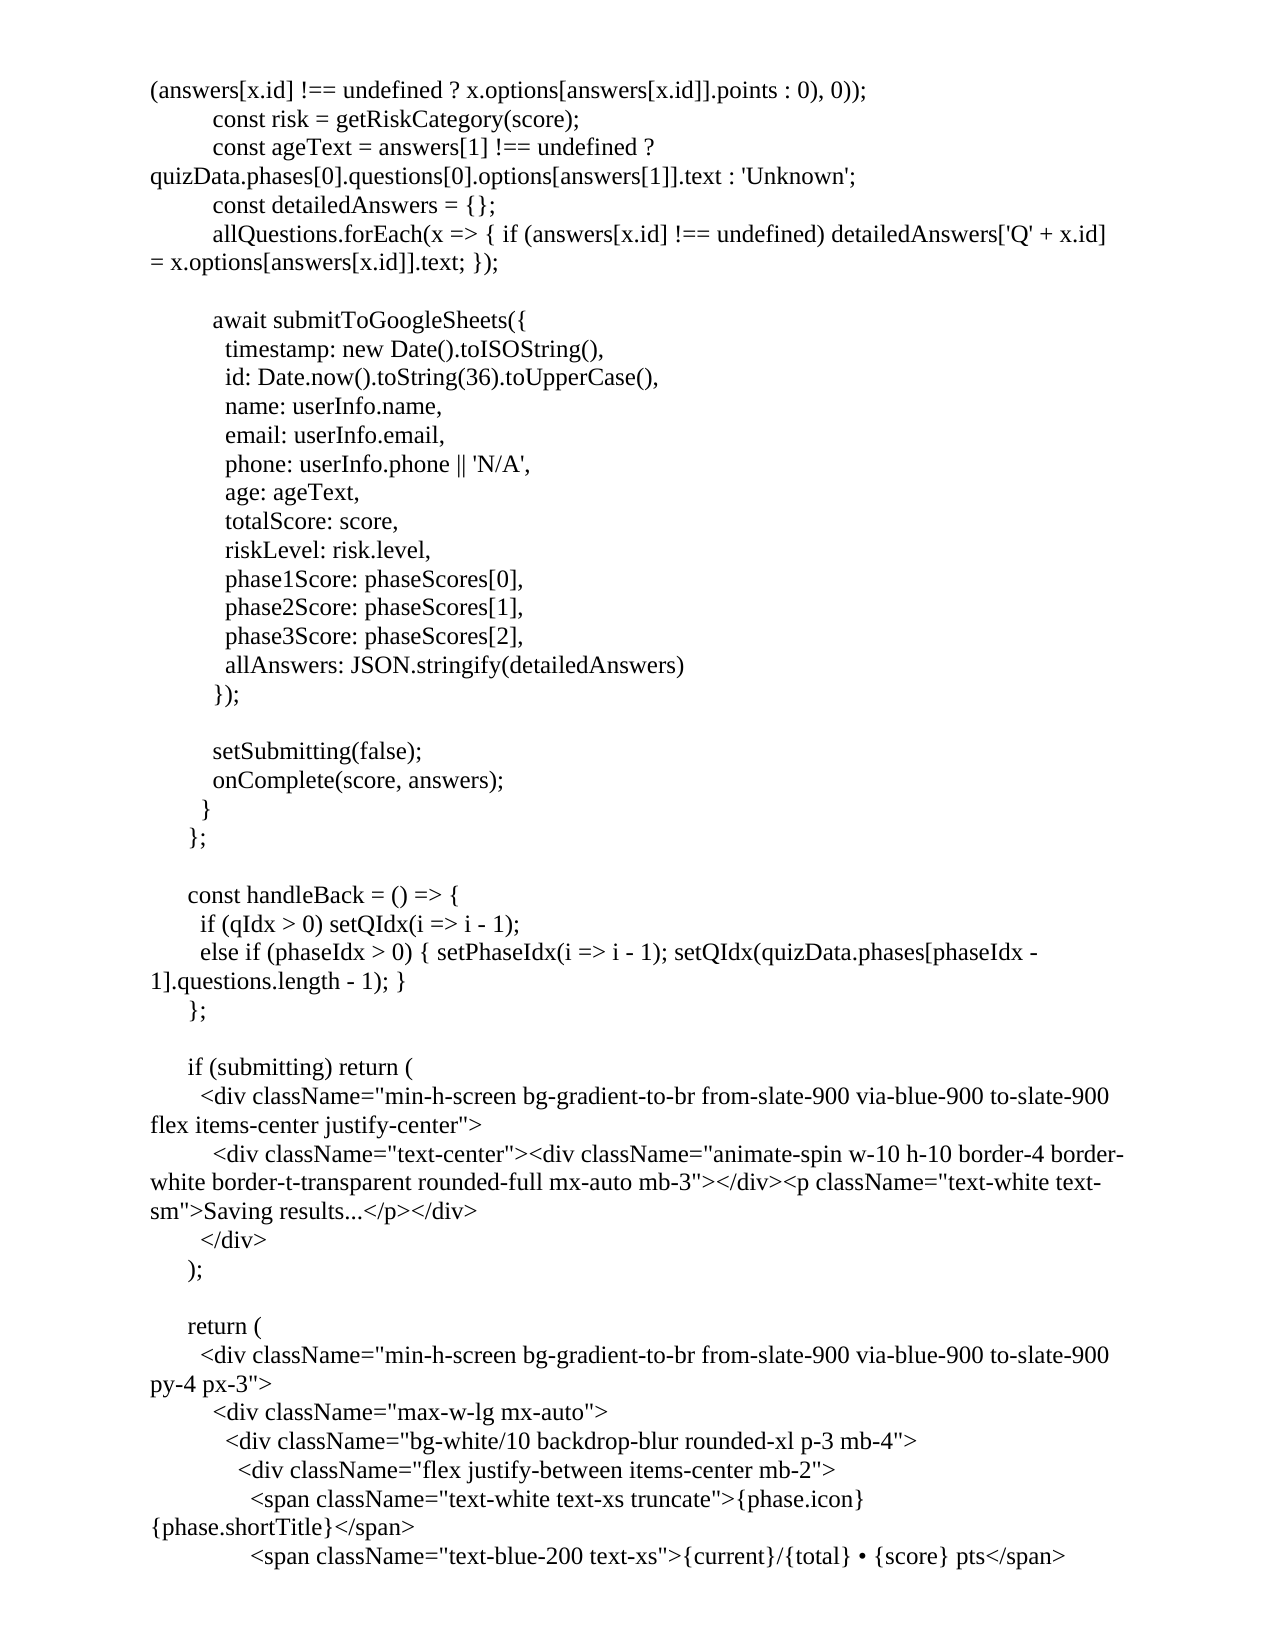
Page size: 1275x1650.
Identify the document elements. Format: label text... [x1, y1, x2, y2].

text const detailedAnswers = {}; [150, 190, 1125, 219]
text <div className="text-center"><div className="animate-spin w-10 h-10 border-4 border-white border-t-transparent rounded-full mx-auto mb-3"></div><p className="text-white text-sm">Saving results...</p></div> [150, 1139, 1125, 1225]
text allAnswers: JSON.stringify(detailedAnswers) [150, 650, 1125, 679]
text if (qIdx > 0) setQIdx(i => i - 1); [150, 909, 1125, 937]
text ); [150, 1254, 1125, 1282]
text <div className="bg-white/10 backdrop-blur rounded-xl p-3 mb-4"> [150, 1426, 1125, 1455]
text }); [150, 679, 1125, 707]
text </div> [150, 1225, 1125, 1254]
text if (submitting) return ( [150, 1052, 1125, 1081]
text id: Date.now().toString(36).toUpperCase(), [150, 362, 1125, 391]
text totalScore: score, [150, 506, 1125, 535]
text const handleBack = () => { [150, 880, 1125, 909]
text <div className="max-w-lg mx-auto"> [150, 1397, 1125, 1426]
text email: userInfo.email, [150, 420, 1125, 449]
text name: userInfo.name, [150, 391, 1125, 420]
text }; [150, 995, 1125, 1024]
text } [150, 794, 1125, 822]
text (answers[x.id] !== undefined ? x.options[answers[x.id]].points : 0), 0)); [150, 75, 1125, 104]
text const risk = getRiskCategory(score); [150, 104, 1125, 132]
text phase3Score: phaseScores[2], [150, 621, 1125, 650]
text onComplete(score, answers); [150, 765, 1125, 794]
text const ageText = answers[1] !== undefined ? quizData.phases[0].questions[0].options[answers[1]].text : 'Unknown'; [150, 132, 1125, 190]
text <div className="flex justify-between items-center mb-2"> [150, 1455, 1125, 1484]
text phone: userInfo.phone || 'N/A', [150, 449, 1125, 477]
text phase1Score: phaseScores[0], [150, 564, 1125, 592]
text <span className="text-white text-xs truncate">{phase.icon} {phase.shortTitle}</span> [150, 1484, 1125, 1541]
text <span className="text-blue-200 text-xs">{current}/{total} • {score} pts</span> [150, 1541, 1125, 1570]
text await submitToGoogleSheets({ [150, 305, 1125, 334]
text timestamp: new Date().toISOString(), [150, 334, 1125, 362]
text setSubmitting(false); [150, 736, 1125, 765]
text allQuestions.forEach(x => { if (answers[x.id] !== undefined) detailedAnswers['Q' + x.id] = x.options[answers[x.id]].text; }); [150, 219, 1125, 276]
text age: ageText, [150, 477, 1125, 506]
text riskLevel: risk.level, [150, 535, 1125, 564]
text <div className="min-h-screen bg-gradient-to-br from-slate-900 via-blue-900 to-slate-900 py-4 px-3"> [150, 1340, 1125, 1397]
text phase2Score: phaseScores[1], [150, 592, 1125, 621]
text return ( [150, 1311, 1125, 1340]
text else if (phaseIdx > 0) { setPhaseIdx(i => i - 1); setQIdx(quizData.phases[phaseIdx - 1].questions.length - 1); } [150, 937, 1125, 995]
text }; [150, 822, 1125, 851]
text <div className="min-h-screen bg-gradient-to-br from-slate-900 via-blue-900 to-slate-900 flex items-center justify-center"> [150, 1081, 1125, 1139]
